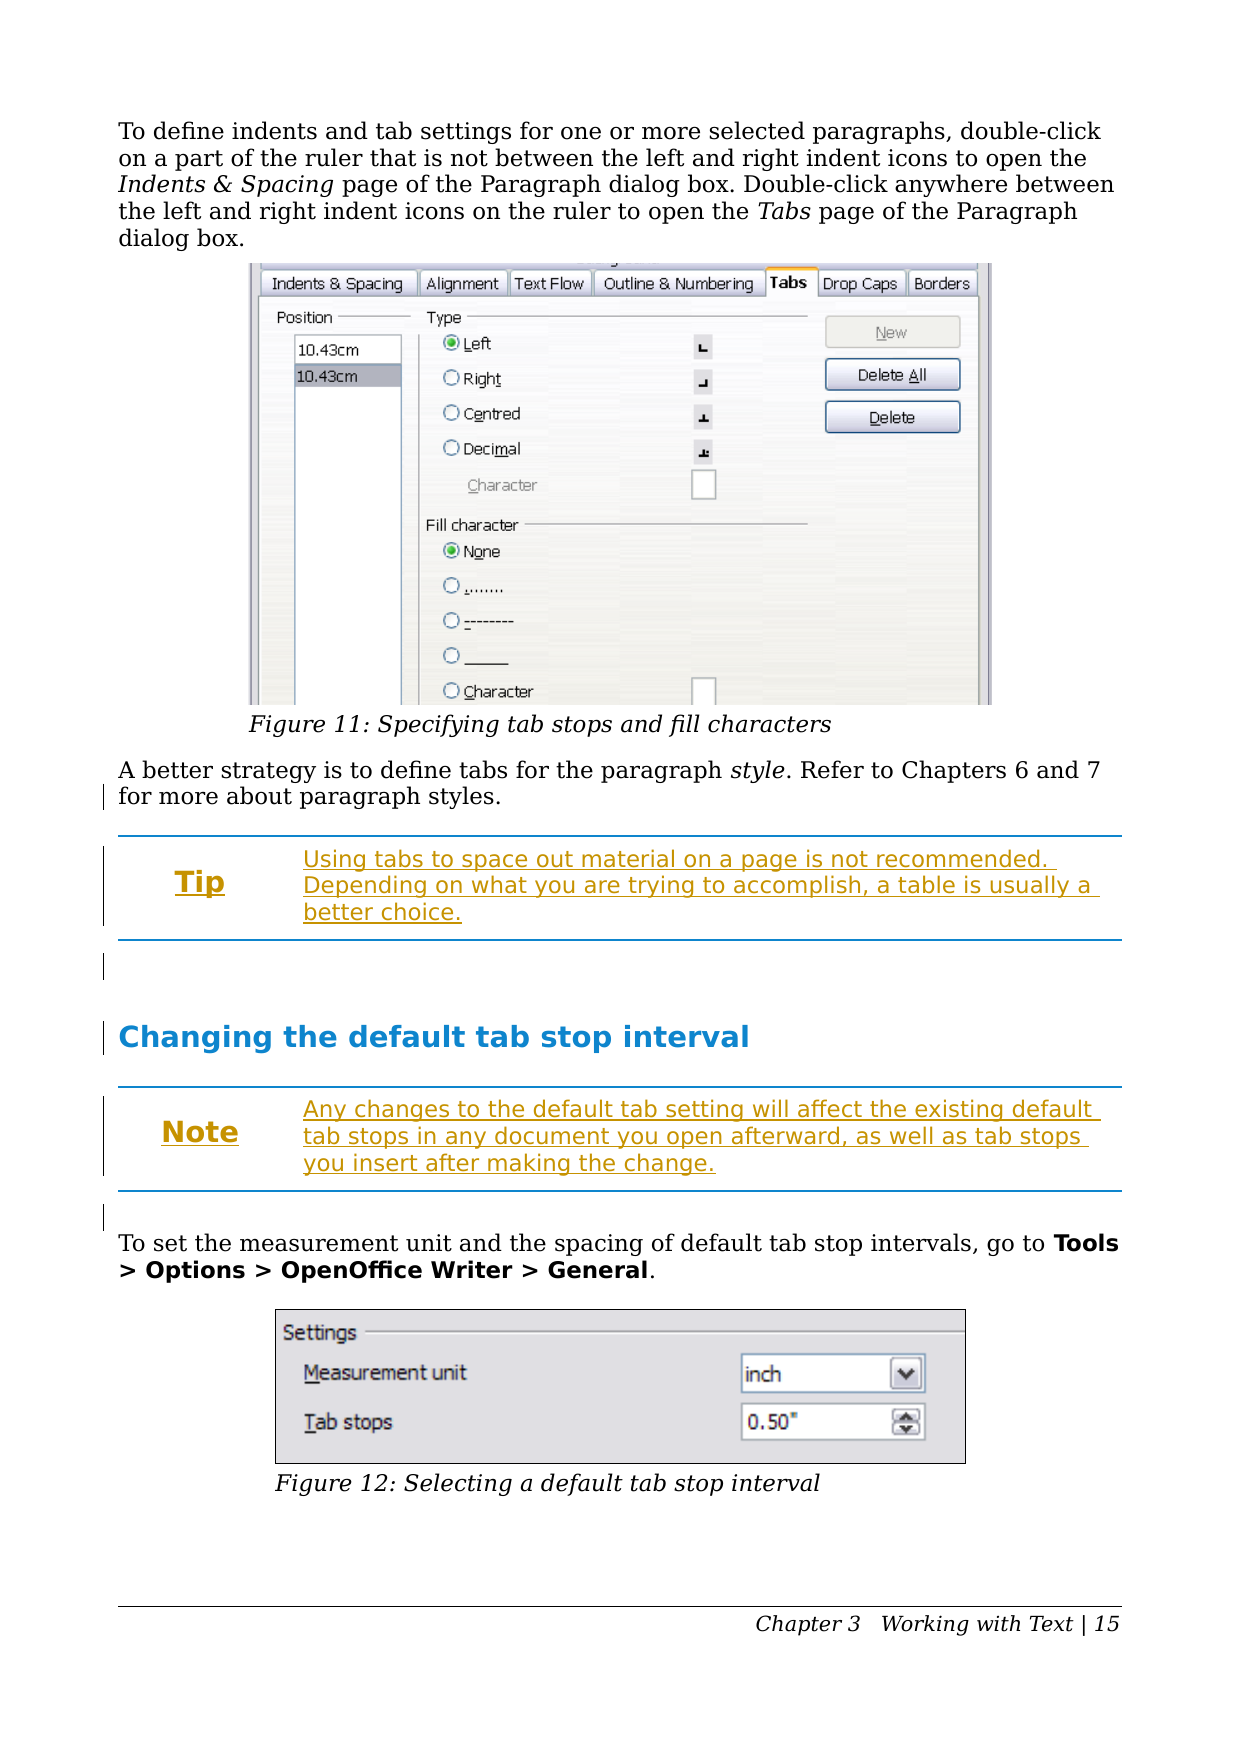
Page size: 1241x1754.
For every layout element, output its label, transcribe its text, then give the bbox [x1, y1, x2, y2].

picture [248, 263, 992, 705]
text To set the measurement unit and the spacing of default tab stop intervals, go to Tools > Options > OpenOffice Writer > General. [118, 1231, 1122, 1284]
text Figure 11: Specifying tab stops and fill characters [249, 711, 991, 738]
table_header Tip [118, 837, 281, 939]
text Figure 12: Selecting a default tab stop interval [275, 1470, 965, 1497]
picture [276, 1310, 965, 1463]
table_header Note [118, 1088, 281, 1189]
table_header Using tabs to space out material on a page is not recommended. Depending on what you are trying to accomplish, a table is usually a better choice. [281, 837, 1122, 939]
subtitle Changing the default tab stop interval [118, 1021, 1122, 1055]
text A better strategy is to define tabs for the paragraph style. Refer to Chapters 6 and 7 for more about paragraph styles. [118, 757, 1122, 810]
table_header Any changes to the default tab setting will affect the existing default tab stops in any document you open afterward, as well as tab stops you insert after making the change. [281, 1088, 1122, 1189]
text To define indents and tab settings for one or more selected paragraphs, double-click on a part of the ruler that is not between the left and right indent icons to open the Indents & Spacing page of the Paragraph dialog box. Double-click anywhere between the left and right indent icons on the ruler to open the Tabs page of the Paragraph dialog box. [118, 118, 1122, 251]
